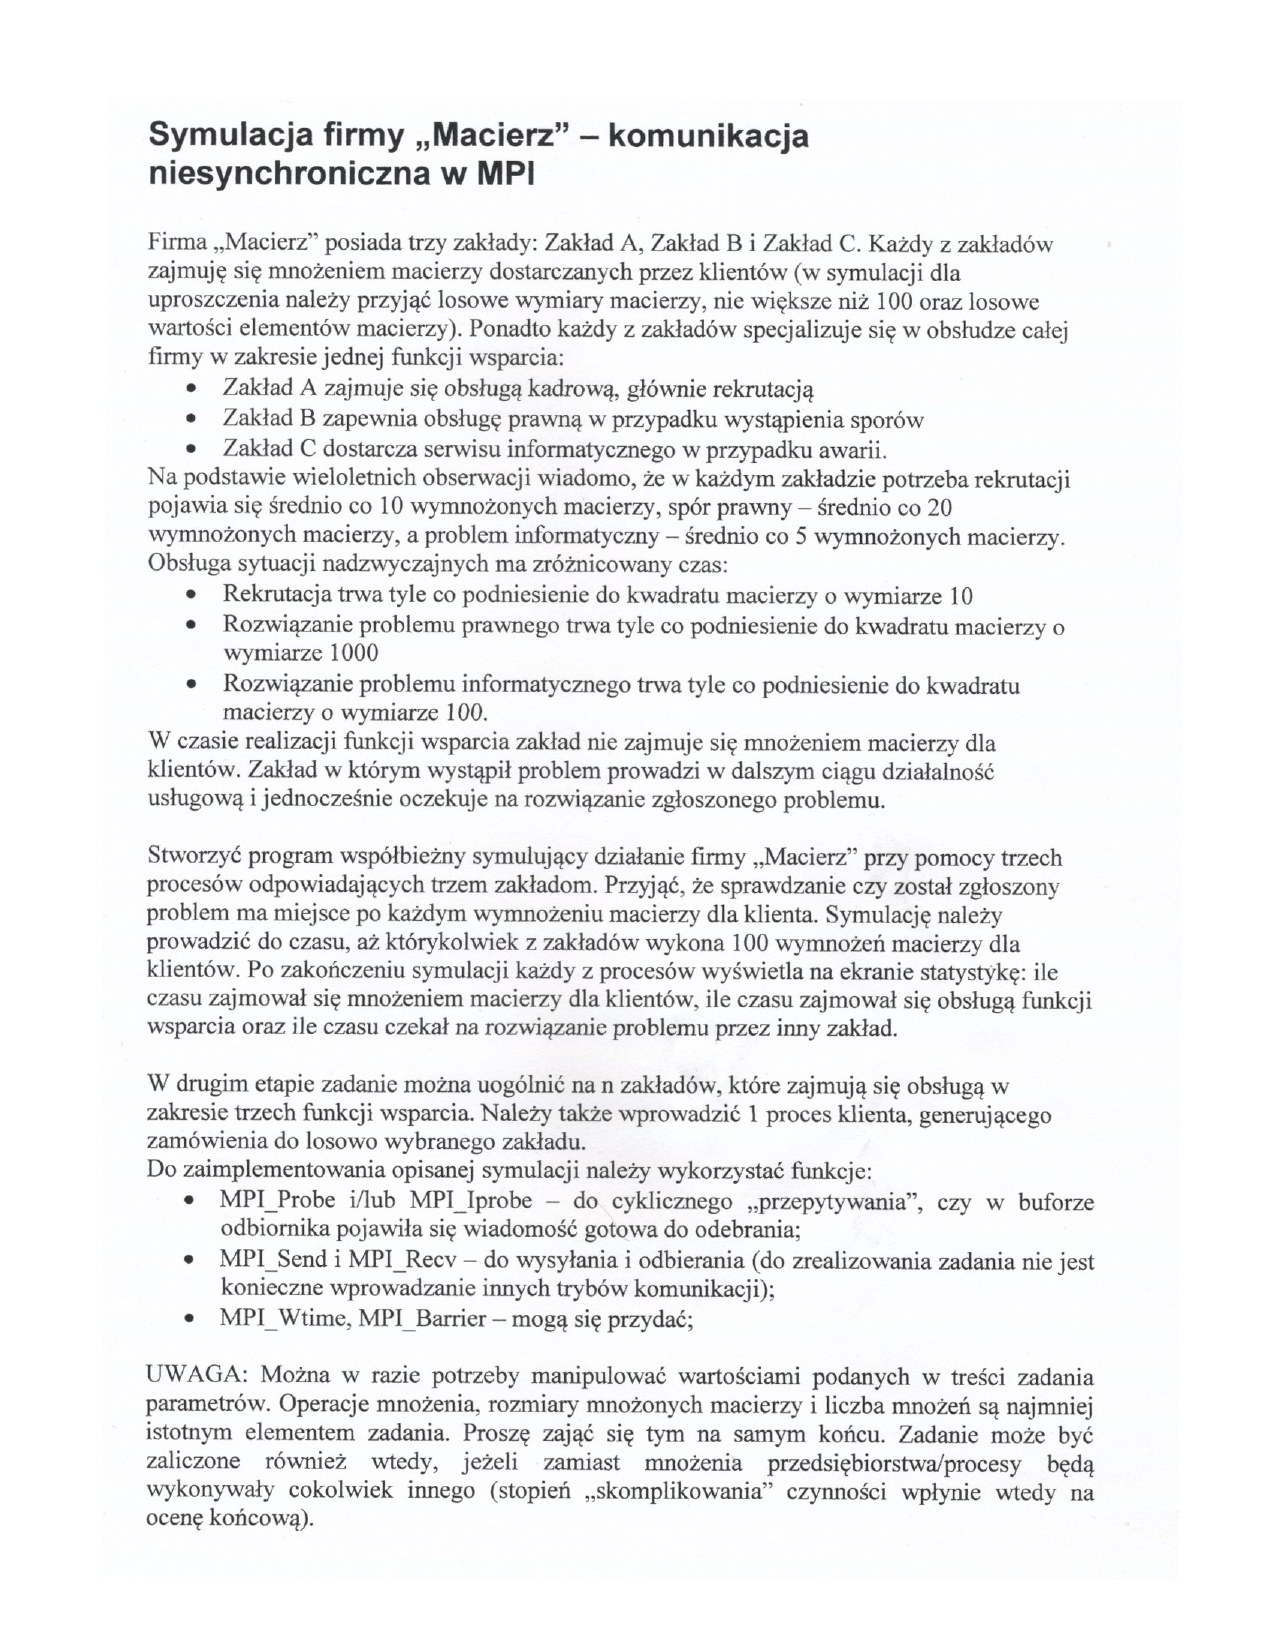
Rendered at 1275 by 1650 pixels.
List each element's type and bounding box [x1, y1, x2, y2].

picture [102, 97, 1183, 1580]
